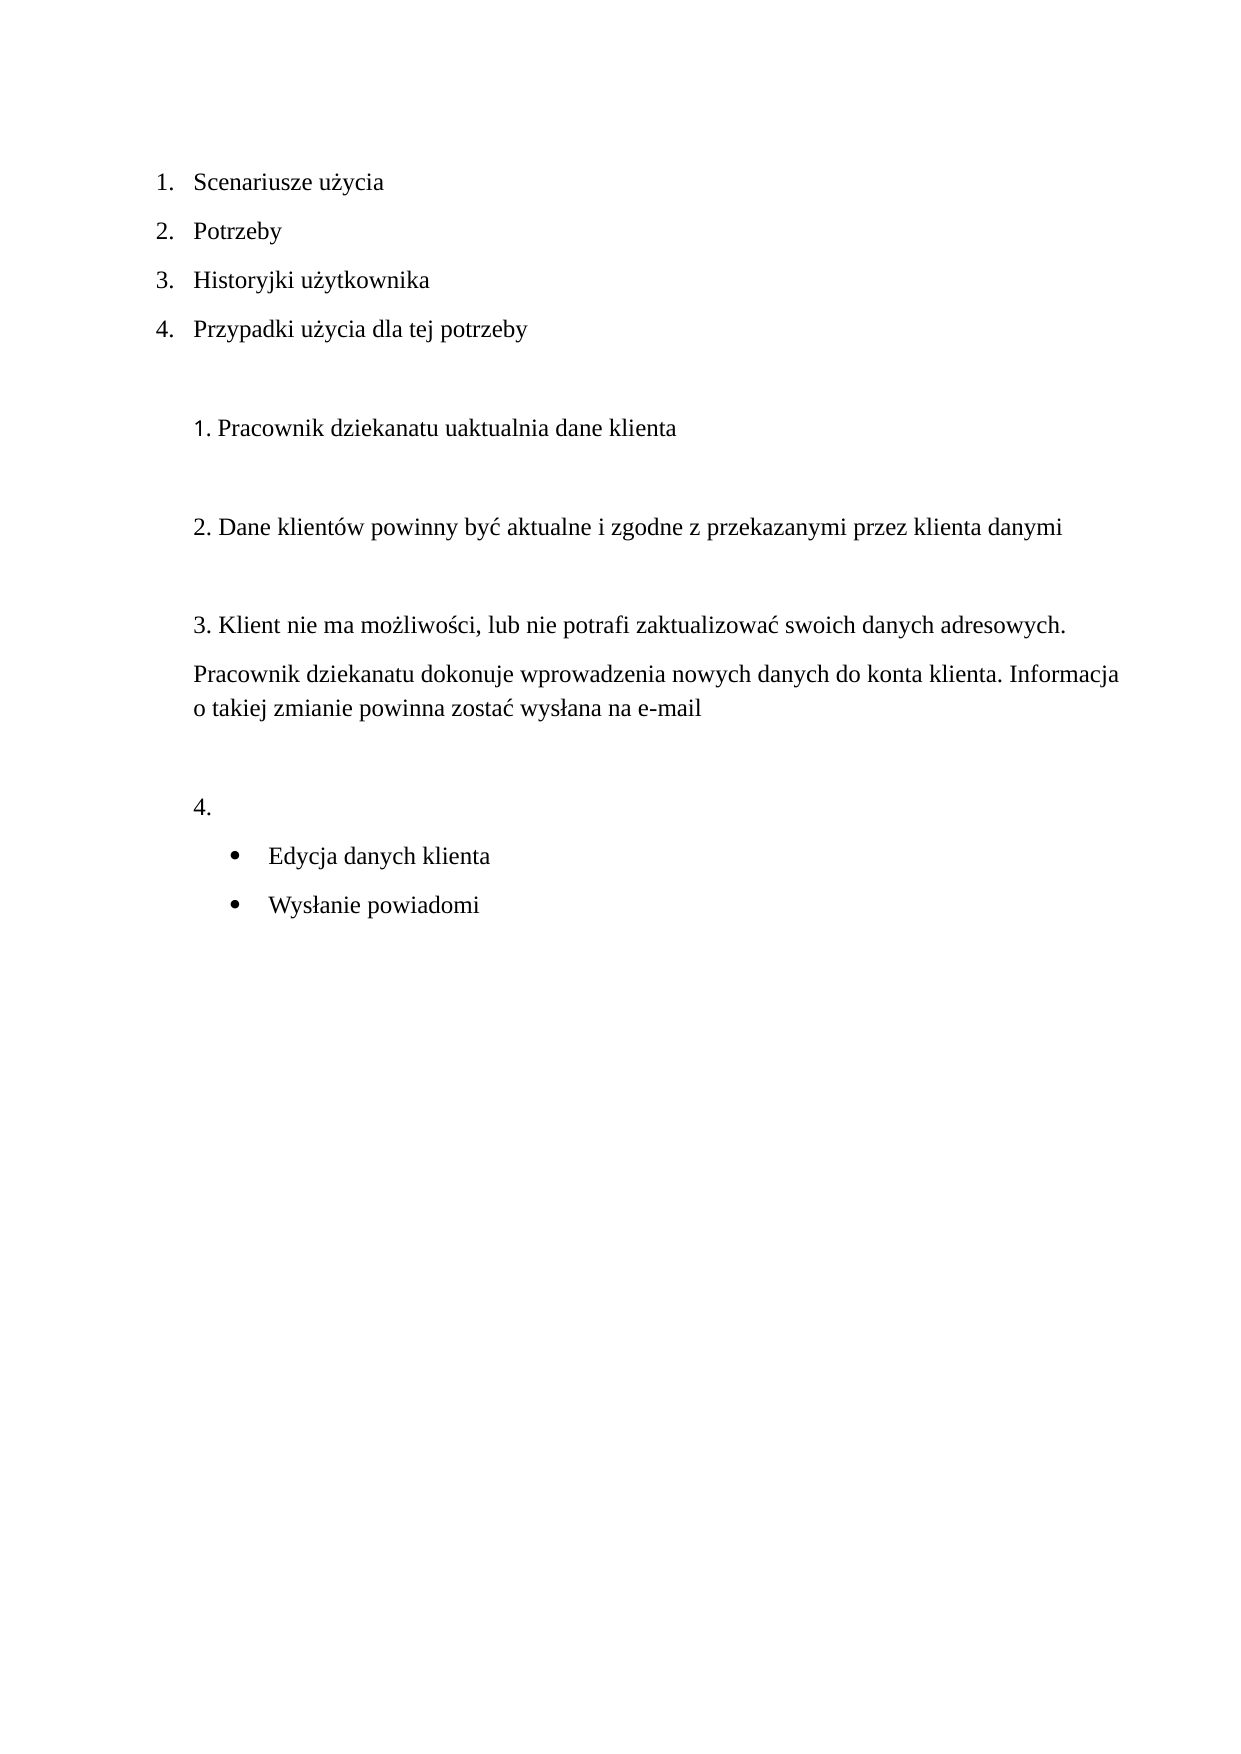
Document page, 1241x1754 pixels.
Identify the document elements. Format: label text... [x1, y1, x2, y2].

text 2. Dane klientów powinny być aktualne i zgodne z przekazanymi przez klienta danymi [193, 512, 1122, 541]
list Przypadki użycia dla tej potrzeby [156, 314, 1122, 343]
list Potrzeby [156, 216, 1122, 245]
text 3. Klient nie ma możliwości, lub nie potrafi zaktualizować swoich danych adresowych. [193, 610, 1122, 639]
text 1. Pracownik dziekanatu uaktualnia dane klienta [193, 412, 1122, 442]
text 4. [193, 792, 1122, 820]
list Scenariusze użycia [156, 167, 1122, 196]
list Wysłanie powiadomi [231, 890, 1122, 918]
list Edycja danych klienta [231, 841, 1122, 869]
text Pracownik dziekanatu dokonuje wprowadzenia nowych danych do konta klienta. Informacja o takiej zmianie powinna zostać wysłana na e-mail [193, 659, 1122, 722]
list Historyjki użytkownika [156, 265, 1122, 294]
